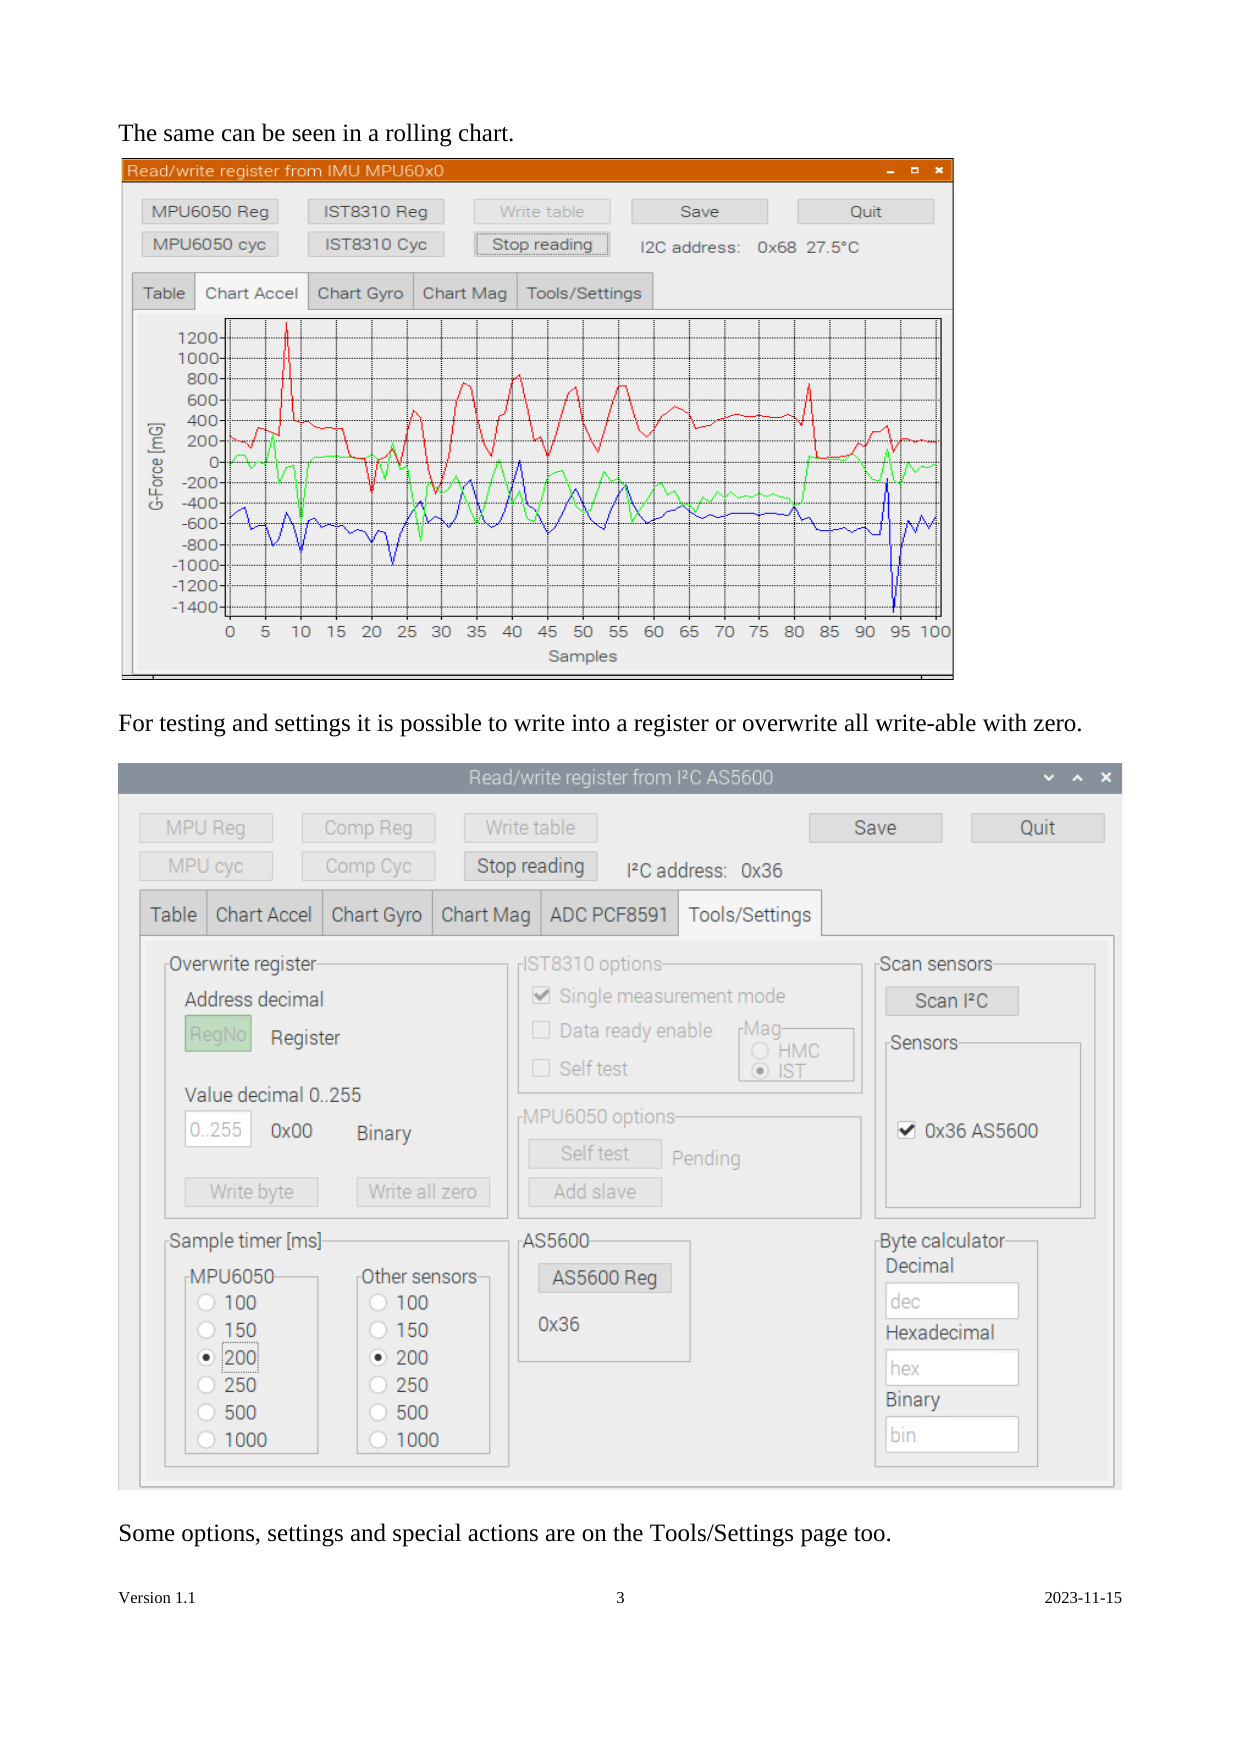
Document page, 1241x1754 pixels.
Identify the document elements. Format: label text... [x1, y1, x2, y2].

text Some options, settings and special actions are on the Tools/Settings page too. [118, 1518, 1122, 1547]
text The same can be seen in a rolling chart. [118, 118, 1122, 147]
picture [121, 158, 954, 680]
text For testing and settings it is possible to write into a register or overwrite all write-able with zero. [118, 708, 1122, 737]
picture [118, 763, 1123, 1490]
